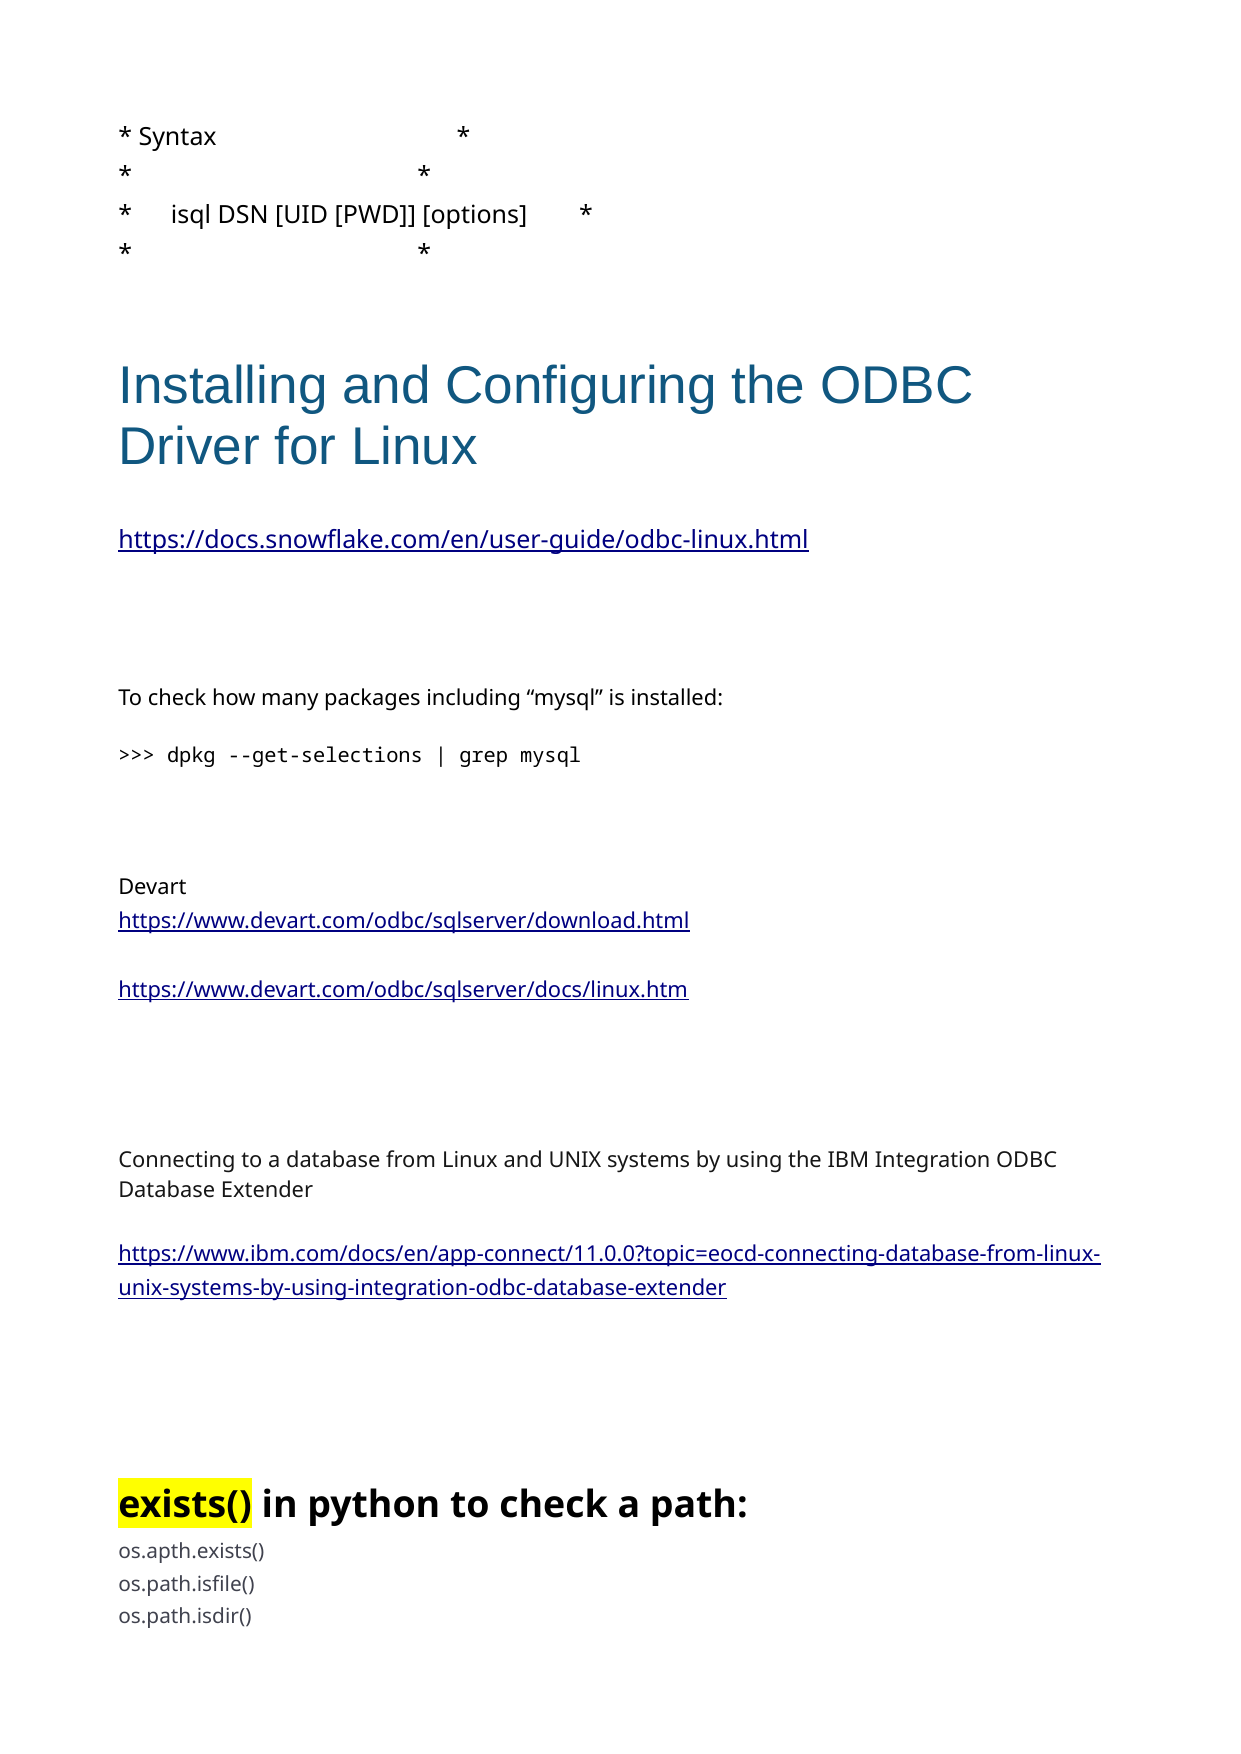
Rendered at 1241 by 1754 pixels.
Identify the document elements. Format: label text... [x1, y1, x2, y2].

text * * [118, 236, 1122, 270]
text * Syntax * [118, 118, 1122, 152]
text os.apth.exists() [118, 1536, 1122, 1564]
text >>> dpkg --get-selections | grep mysql [118, 741, 1122, 769]
text To check how many packages including “mysql” is installed: [118, 682, 1122, 712]
list os.path.isdir() [118, 1601, 1122, 1630]
text os.path.isfile() [118, 1569, 1122, 1597]
text https://www.ibm.com/docs/en/app-connect/11.0.0?topic=eocd-connecting-database-from-linux-unix-systems-by-using-integration-odbc-database-extender [118, 1238, 1122, 1302]
subtitle Connecting to a database from Linux and UNIX systems by using the IBM Integration ODBC Database Extender [118, 1144, 1122, 1204]
text https://www.devart.com/odbc/sqlserver/download.html [118, 905, 1122, 935]
subtitle Installing and Configuring the ODBC Driver for Linux [118, 353, 1122, 475]
text * * [118, 157, 1122, 191]
text https://docs.snowflake.com/en/user-guide/odbc-linux.html [118, 522, 1122, 556]
text * isql DSN [UID [PWD]] [options] * [118, 196, 1122, 231]
text exists() in python to check a path: [118, 1477, 1122, 1528]
text https://www.devart.com/odbc/sqlserver/docs/linux.htm [118, 974, 1122, 1003]
text Devart [118, 871, 1122, 901]
